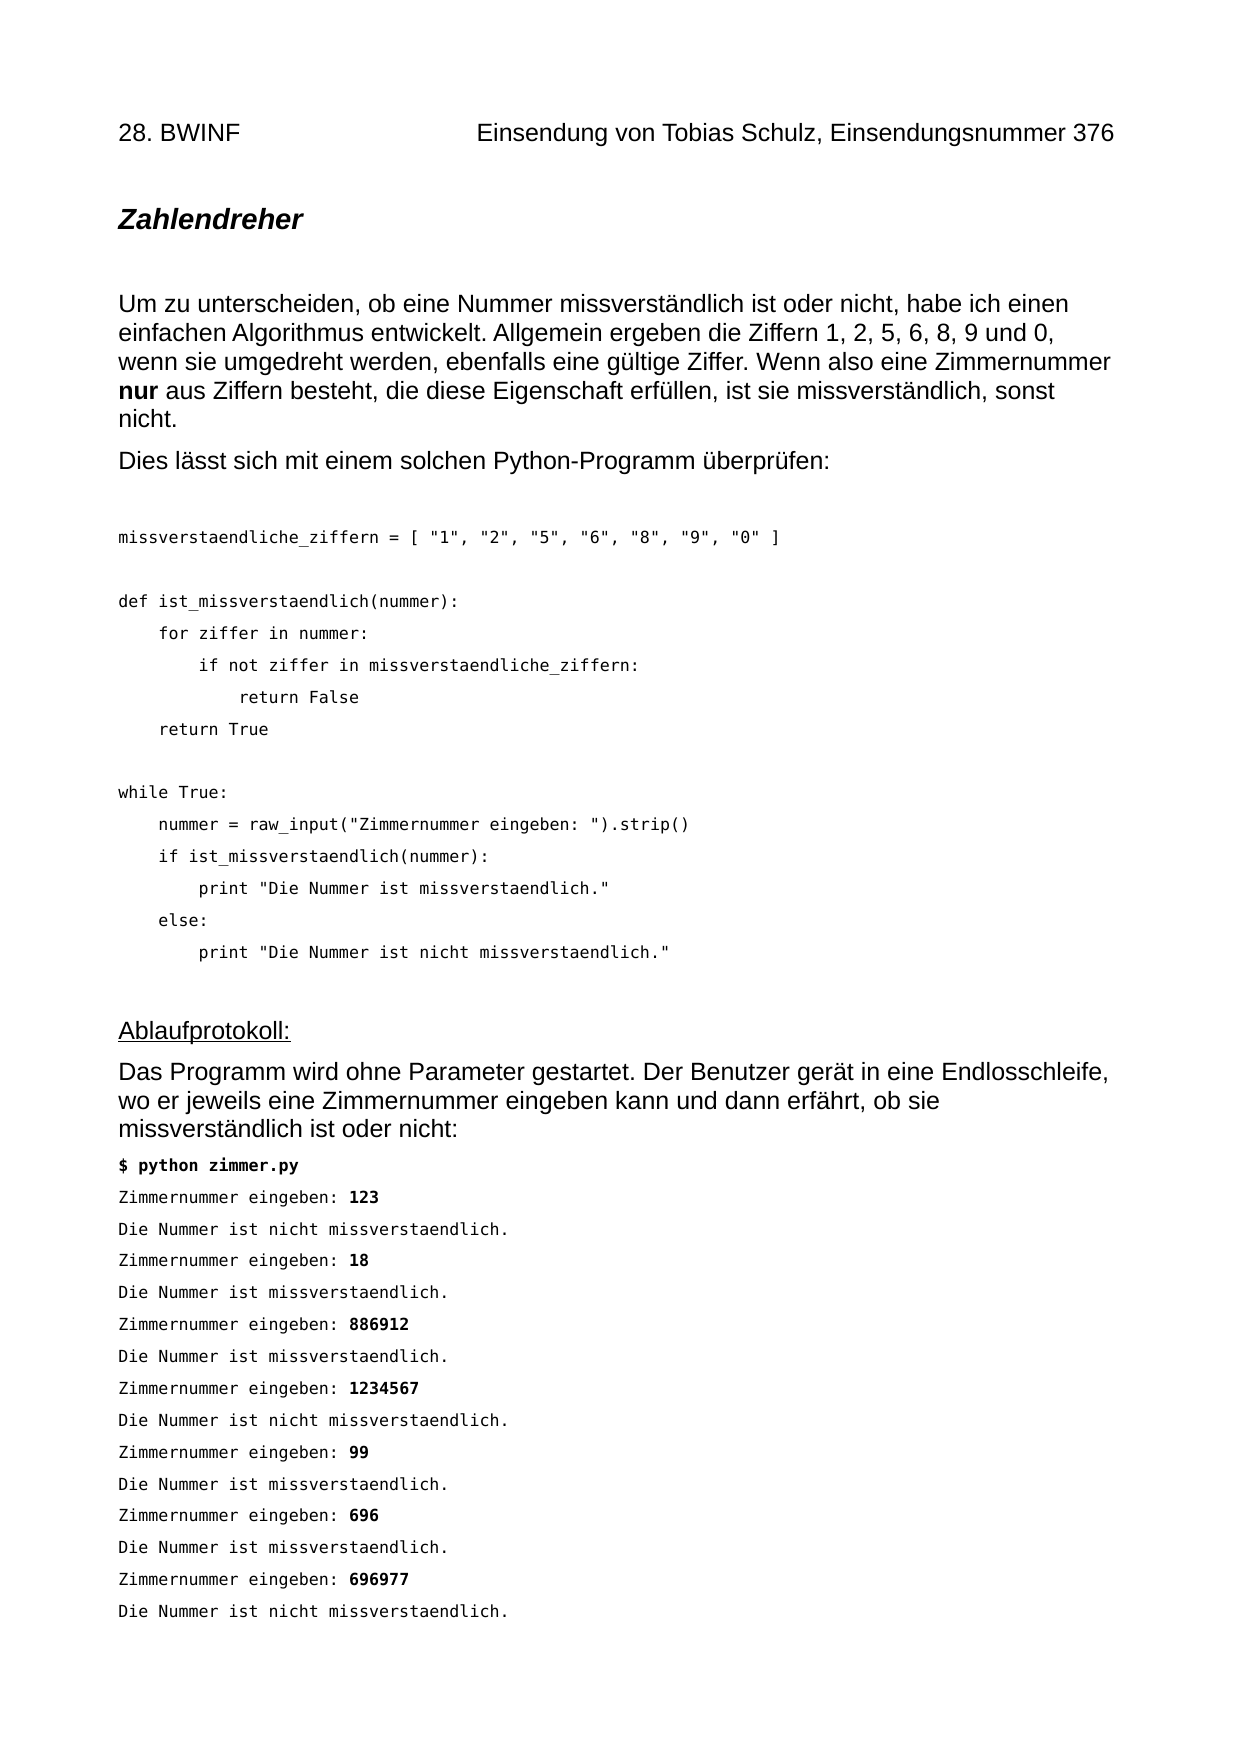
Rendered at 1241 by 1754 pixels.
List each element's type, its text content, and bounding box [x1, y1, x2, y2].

text def ist_missverstaendlich(nummer): [118, 592, 1122, 611]
text else: [118, 911, 1122, 930]
text Die Nummer ist nicht missverstaendlich. [118, 1602, 1122, 1621]
text Zimmernummer eingeben: 886912 [118, 1315, 1122, 1334]
text if not ziffer in missverstaendliche_ziffern: [118, 656, 1122, 675]
text print "Die Nummer ist nicht missverstaendlich." [118, 942, 1122, 962]
text Zimmernummer eingeben: 696 [118, 1506, 1122, 1526]
text $ python zimmer.py [118, 1156, 1122, 1175]
text print "Die Nummer ist missverstaendlich." [118, 879, 1122, 898]
text Um zu unterscheiden, ob eine Nummer missverständlich ist oder nicht, habe ich einen einfachen Algorithmus entwickelt. Allgemein ergeben die Ziffern 1, 2, 5, 6, 8, 9 und 0, wenn sie umgedreht werden, ebenfalls eine gültige Ziffer. Wenn also eine Zimmernummer nur aus Ziffern besteht, die diese Eigenschaft erfüllen, ist sie missverständlich, sonst nicht. [118, 289, 1122, 433]
text if ist_missverstaendlich(nummer): [118, 847, 1122, 866]
text Zimmernummer eingeben: 99 [118, 1442, 1122, 1462]
text Die Nummer ist nicht missverstaendlich. [118, 1219, 1122, 1239]
text return True [118, 719, 1122, 739]
text Zimmernummer eingeben: 18 [118, 1251, 1122, 1271]
text while True: [118, 783, 1122, 802]
text Die Nummer ist nicht missverstaendlich. [118, 1411, 1122, 1430]
text return False [118, 687, 1122, 707]
text missverstaendliche_ziffern = [ "1", "2", "5", "6", "8", "9", "0" ] [118, 528, 1122, 547]
text Ablaufprotokoll: [118, 1016, 1122, 1044]
text Die Nummer ist missverstaendlich. [118, 1283, 1122, 1302]
text Die Nummer ist missverstaendlich. [118, 1347, 1122, 1366]
text Dies lässt sich mit einem solchen Python-Programm überprüfen: [118, 446, 1122, 474]
text Die Nummer ist missverstaendlich. [118, 1538, 1122, 1557]
text Die Nummer ist missverstaendlich. [118, 1474, 1122, 1494]
text Zimmernummer eingeben: 123 [118, 1187, 1122, 1207]
subtitle Zahlendreher [118, 202, 1122, 236]
text for ziffer in nummer: [118, 624, 1122, 643]
text Zimmernummer eingeben: 1234567 [118, 1379, 1122, 1398]
text Das Programm wird ohne Parameter gestartet. Der Benutzer gerät in eine Endlosschleife, wo er jeweils eine Zimmernummer eingeben kann und dann erfährt, ob sie missverständlich ist oder nicht: [118, 1057, 1122, 1143]
text nummer = raw_input("Zimmernummer eingeben: ").strip() [118, 815, 1122, 834]
text Zimmernummer eingeben: 696977 [118, 1570, 1122, 1589]
